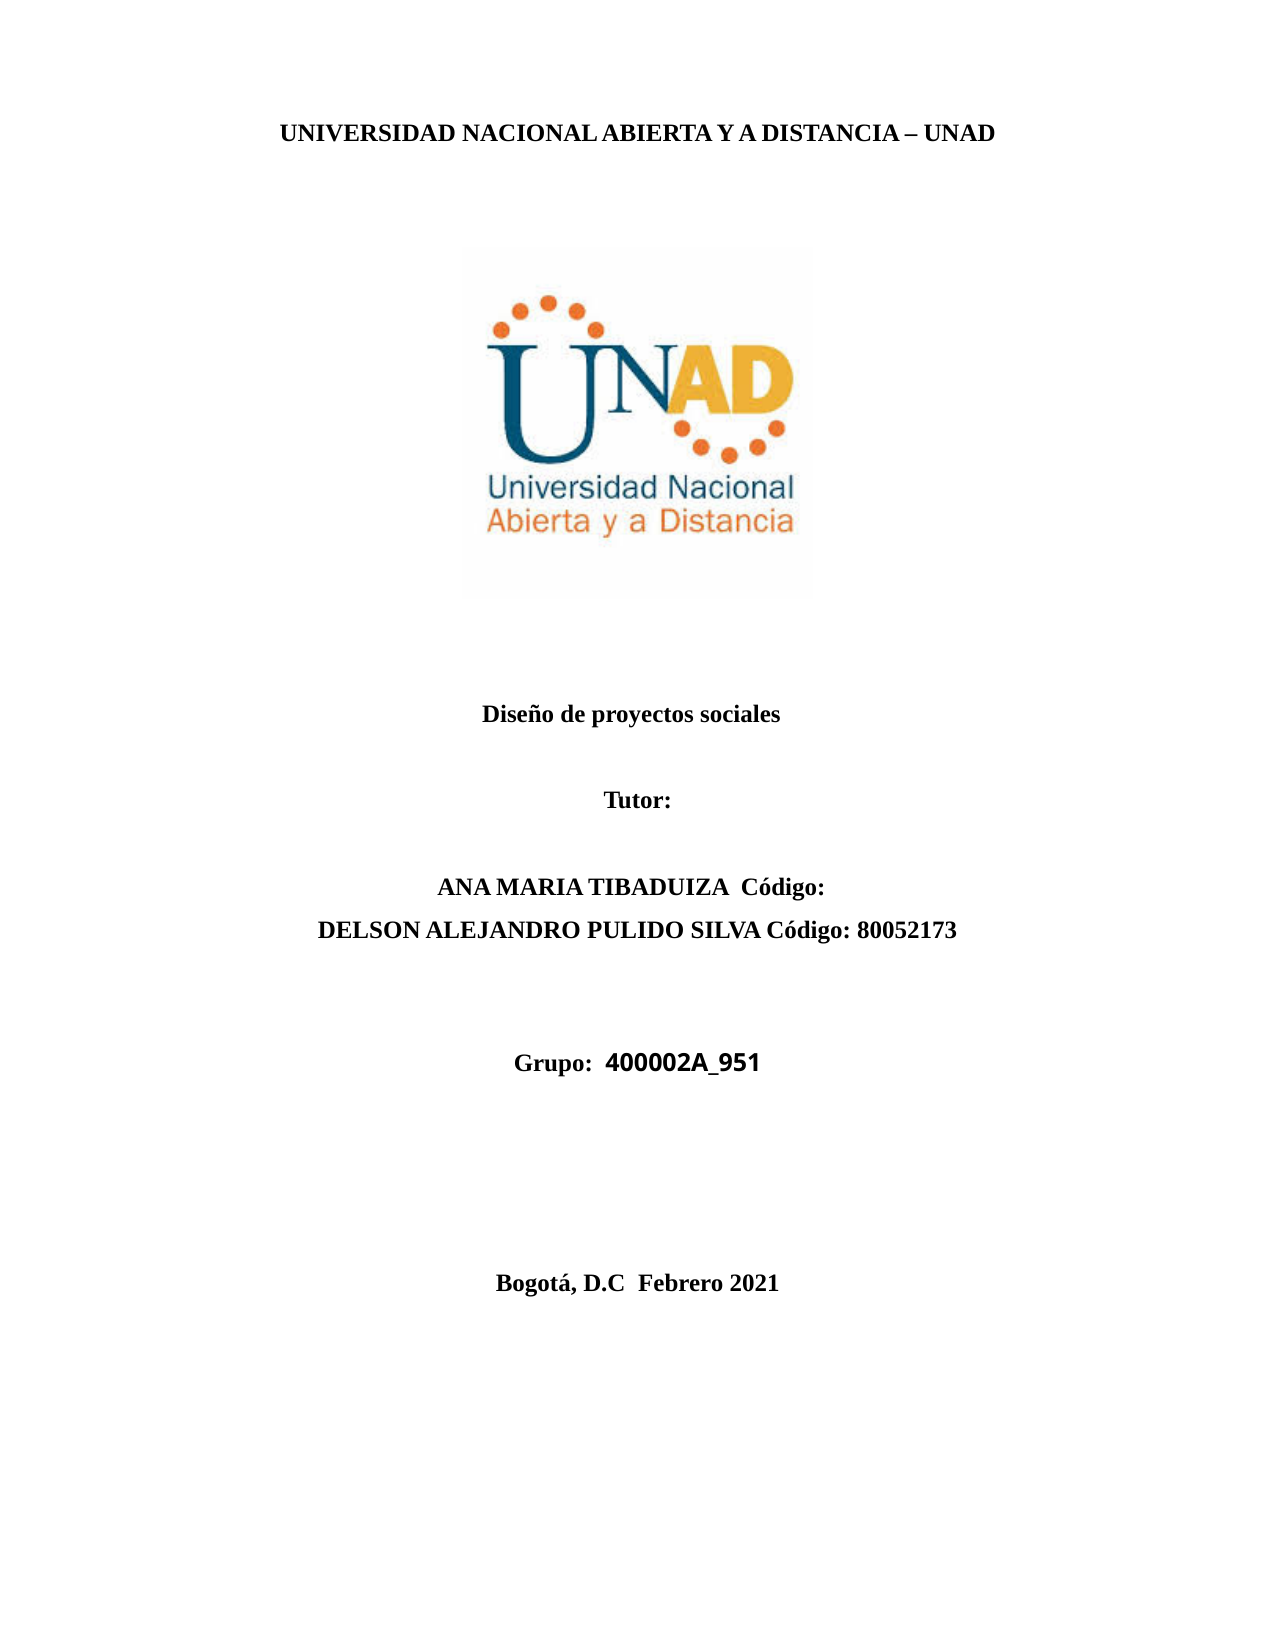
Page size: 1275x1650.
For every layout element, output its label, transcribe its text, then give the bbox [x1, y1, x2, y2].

text Tutor: [118, 785, 1157, 814]
picture [462, 247, 813, 599]
text DELSON ALEJANDRO PULIDO SILVA Código: 80052173 [118, 915, 1157, 943]
text Grupo: 400002A_951 [118, 1044, 1157, 1078]
text Bogotá, D.C Febrero 2021 [118, 1268, 1157, 1296]
text ANA MARIA TIBADUIZA Código: [118, 828, 1157, 900]
text Diseño de proyectos sociales [118, 699, 1157, 728]
text UNIVERSIDAD NACIONAL ABIERTA Y A DISTANCIA – UNAD [118, 118, 1157, 147]
